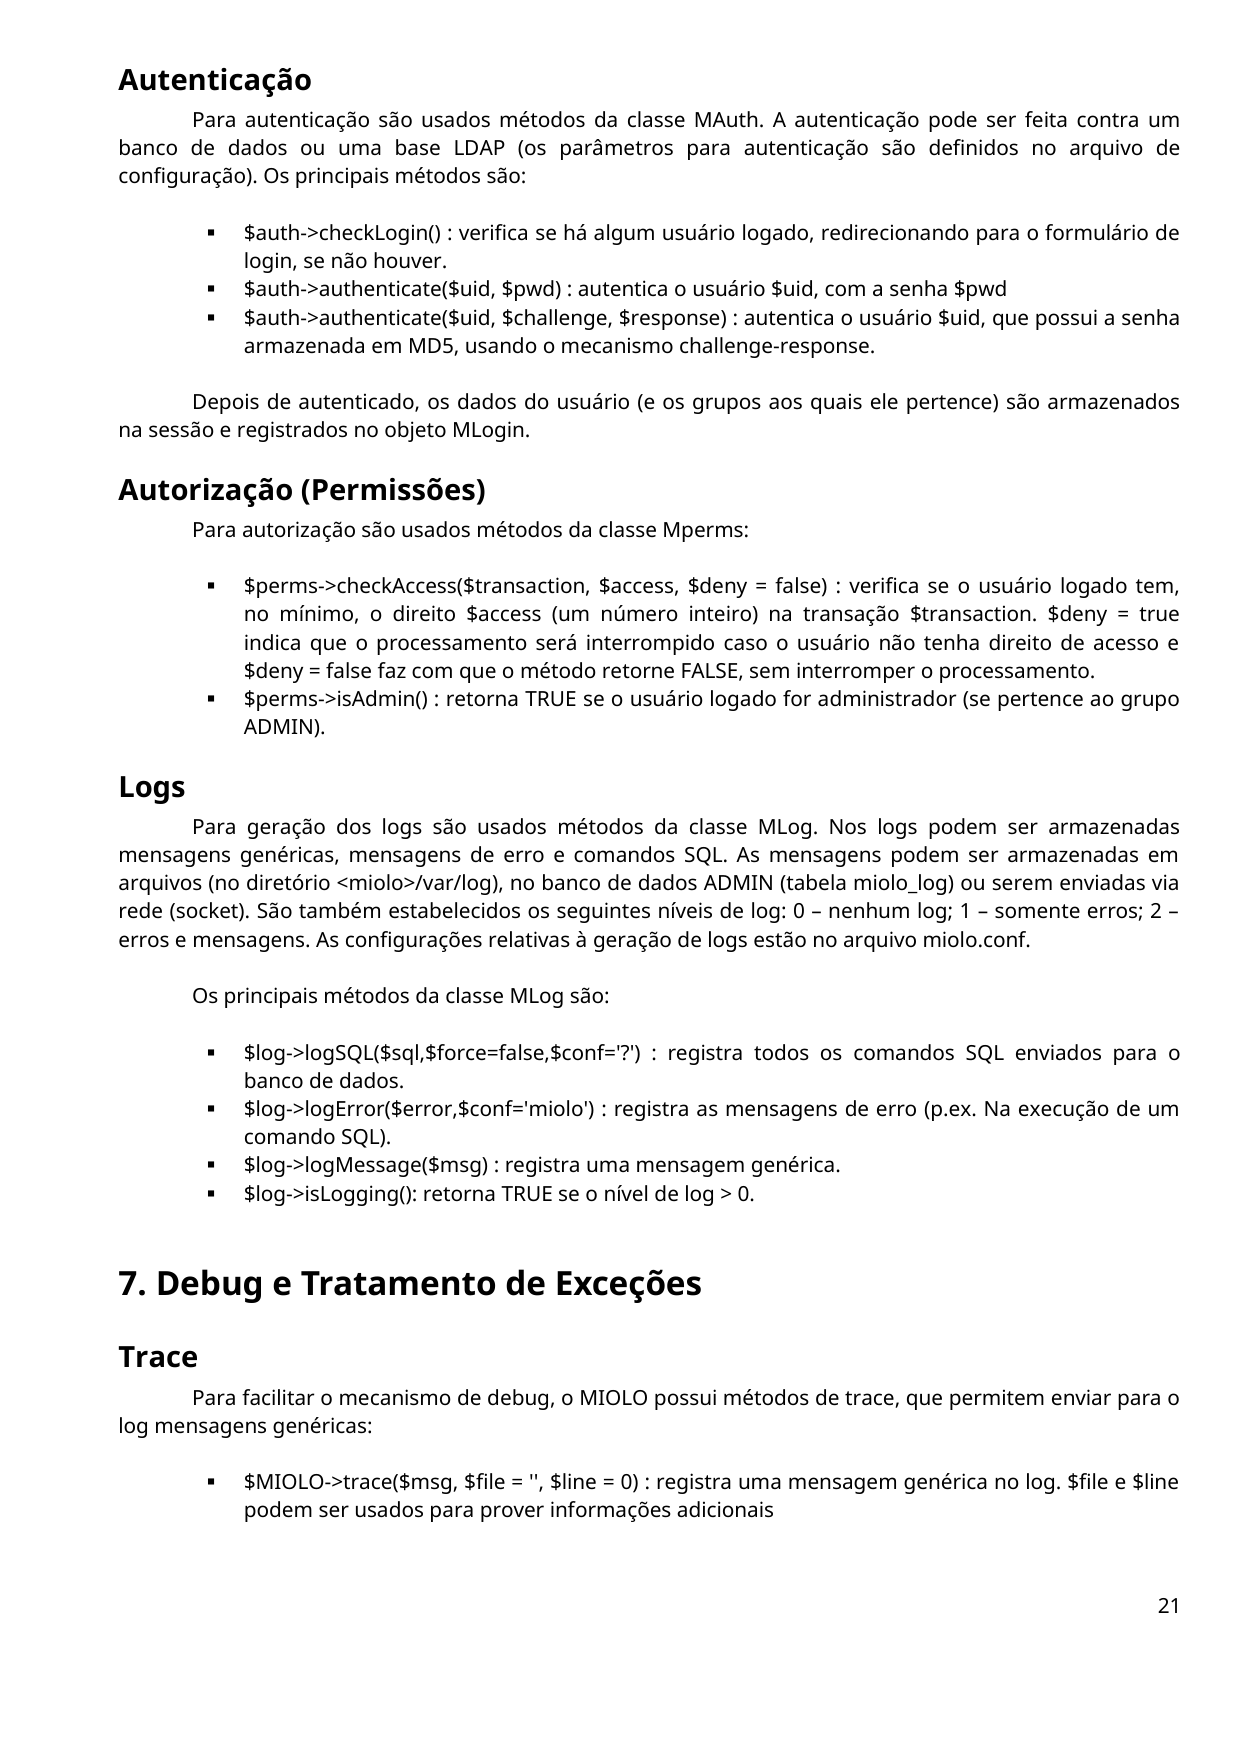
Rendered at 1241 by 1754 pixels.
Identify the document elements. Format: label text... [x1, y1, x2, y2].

text Para geração dos logs são usados métodos da classe MLog. Nos logs podem ser armazenadas mensagens genéricas, mensagens de erro e comandos SQL. As mensagens podem ser armazenadas em arquivos (no diretório <miolo>/var/log), no banco de dados ADMIN (tabela miolo_log) ou serem enviadas via rede (socket). São também estabelecidos os seguintes níveis de log: 0 – nenhum log; 1 – somente erros; 2 – erros e mensagens. As configurações relativas à geração de logs estão no arquivo miolo.conf. [118, 812, 1181, 953]
text Os principais métodos da classe MLog são: [118, 981, 1181, 1009]
list $perms->isAdmin() : retorna TRUE se o usuário logado for administrador (se pertence ao grupo ADMIN). [206, 684, 1181, 741]
list $auth->authenticate($uid, $challenge, $response) : autentica o usuário $uid, que possui a senha armazenada em MD5, usando o mecanismo challenge-response. [206, 303, 1181, 359]
list $MIOLO->trace($msg, $file = '', $line = 0) : registra uma mensagem genérica no log. $file e $line podem ser usados para prover informações adicionais [206, 1467, 1181, 1524]
list $perms->checkAccess($transaction, $access, $deny = false) : verifica se o usuário logado tem, no mínimo, o direito $access (um número inteiro) na transação $transaction. $deny = true indica que o processamento será interrompido caso o usuário não tenha direito de acesso e $deny = false faz com que o método retorne FALSE, sem interromper o processamento. [206, 571, 1181, 684]
subtitle Autorização (Permissões) [118, 469, 1181, 509]
list $log->logError($error,$conf='miolo') : registra as mensagens de erro (p.ex. Na execução de um comando SQL). [206, 1094, 1181, 1151]
subtitle Trace [118, 1337, 1181, 1376]
list $auth->checkLogin() : verifica se há algum usuário logado, redirecionando para o formulário de login, se não houver. [206, 218, 1181, 274]
list $log->logMessage($msg) : registra uma mensagem genérica. [206, 1151, 1181, 1179]
text Para autenticação são usados métodos da classe MAuth. A autenticação pode ser feita contra um banco de dados ou uma base LDAP (os parâmetros para autenticação são definidos no arquivo de configuração). Os principais métodos são: [118, 105, 1181, 190]
list $auth->authenticate($uid, $pwd) : autentica o usuário $uid, com a senha $pwd [206, 274, 1181, 303]
text Para facilitar o mecanismo de debug, o MIOLO possui métodos de trace, que permitem enviar para o log mensagens genéricas: [118, 1383, 1181, 1439]
text Depois de autenticado, os dados do usuário (e os grupos aos quais ele pertence) são armazenados na sessão e registrados no objeto MLogin. [118, 387, 1181, 444]
list $log->logSQL($sql,$force=false,$conf='?') : registra todos os comandos SQL enviados para o banco de dados. [206, 1038, 1181, 1094]
subtitle Logs [118, 766, 1181, 806]
text Para autorização são usados métodos da classe Mperms: [118, 515, 1181, 543]
list $log->isLogging(): retorna TRUE se o nível de log > 0. [206, 1179, 1181, 1207]
subtitle Autenticação [118, 59, 1181, 99]
subtitle Debug e Tratamento de Exceções [118, 1260, 1181, 1305]
